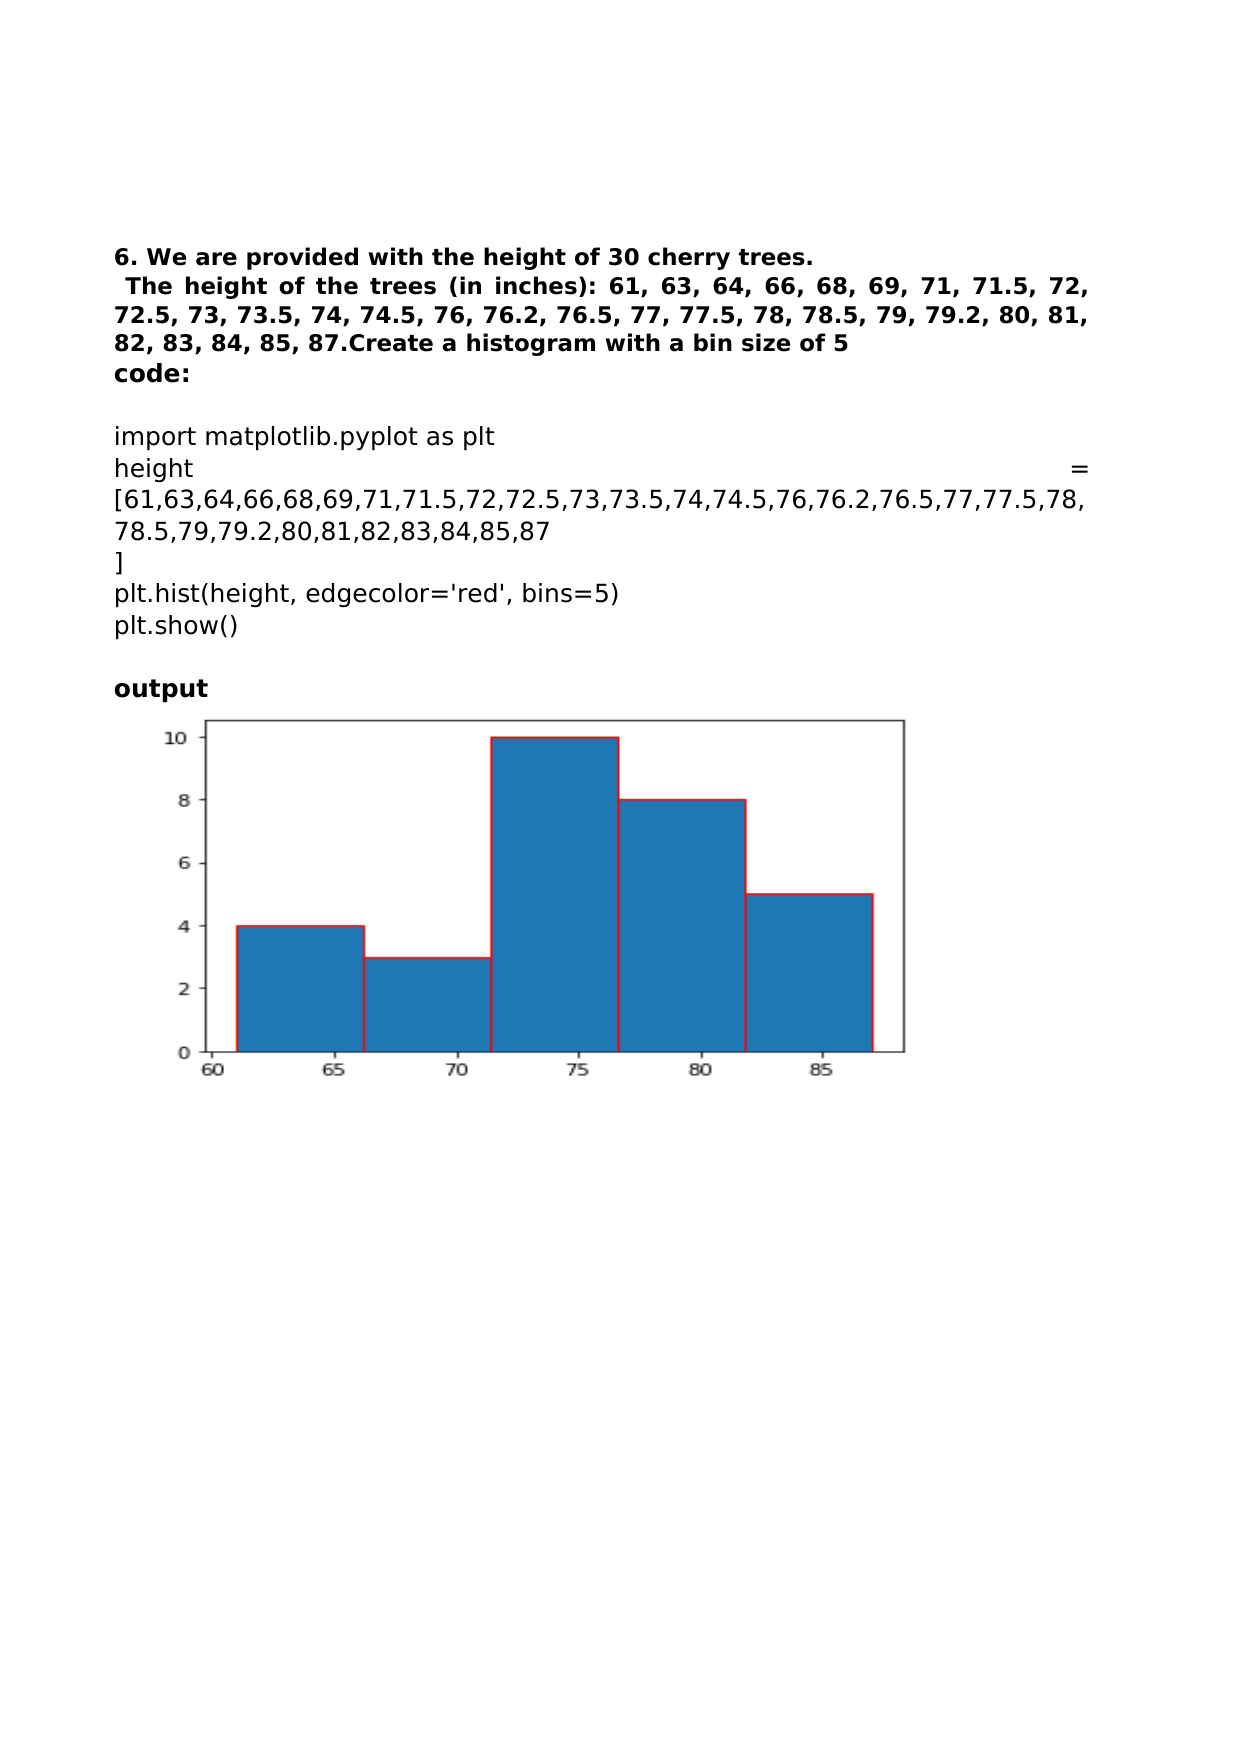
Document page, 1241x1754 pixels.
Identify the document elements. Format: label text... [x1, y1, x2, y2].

picture [149, 711, 916, 1088]
list plt.show() [114, 611, 1090, 640]
list height = [61,63,64,66,68,69,71,71.5,72,72.5,73,73.5,74,74.5,76,76.2,76.5,77,77.5,78,78.5,79,79.2,80,81,82,83,84,85,87 [114, 454, 1090, 546]
list plt.hist(height, edgecolor='red', bins=5) [114, 579, 1090, 609]
list import matplotlib.pyplot as plt [114, 422, 1090, 451]
list code: [114, 359, 1090, 388]
list 6. We are provided with the height of 30 cherry trees. [76, 244, 1090, 271]
list The height of the trees (in inches): 61, 63, 64, 66, 68, 69, 71, 71.5, 72, 72.5, 73, 73.5, 74, 74.5, 76, 76.2, 76.5, 77, 77.5, 78, 78.5, 79, 79.2, 80, 81, 82, 83, 84, 85, 87.Create a histogram with a bin size of 5 [114, 273, 1090, 357]
list output [114, 674, 1090, 703]
list ] [114, 548, 1090, 577]
